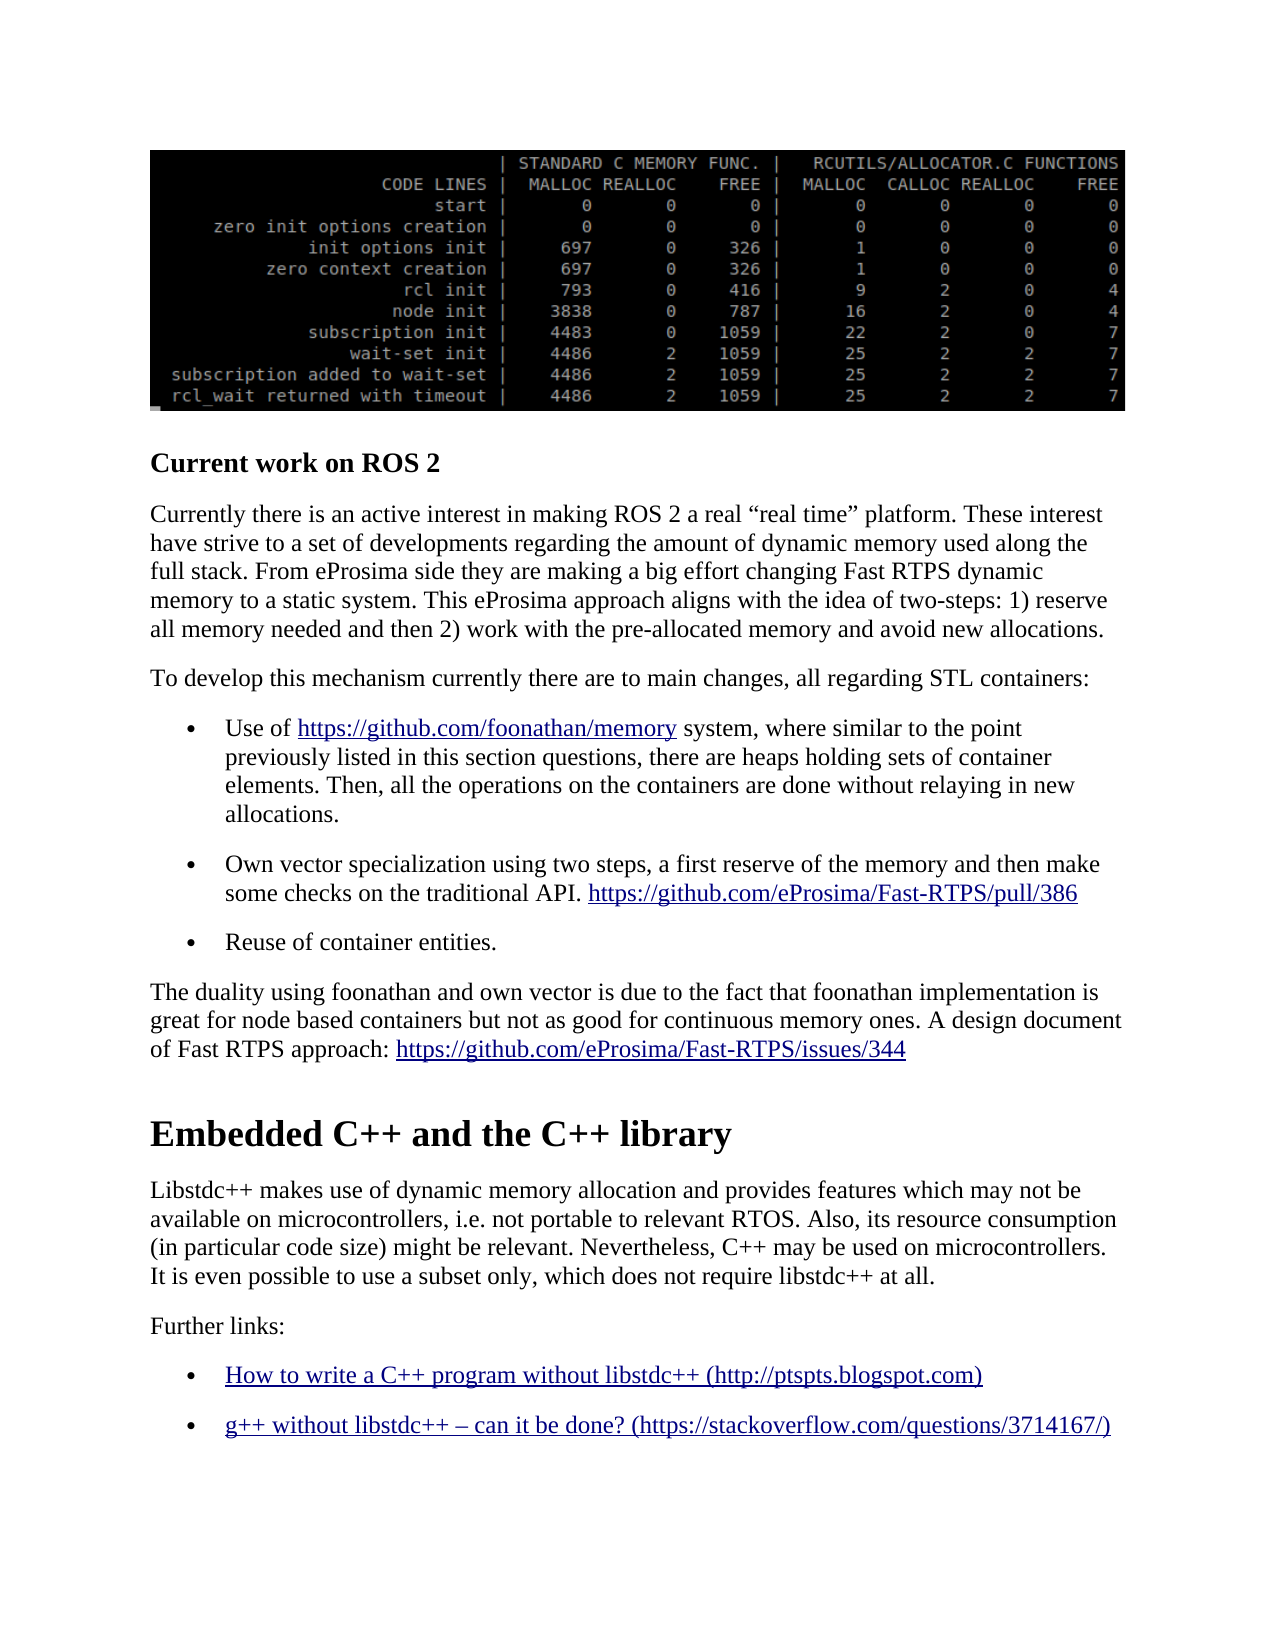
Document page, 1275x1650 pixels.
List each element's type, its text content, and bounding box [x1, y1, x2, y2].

list Own vector specialization using two steps, a first reserve of the memory and then make some checks on the traditional API. https://github.com/eProsima/Fast-RTPS/pull/386 [187, 849, 1125, 906]
text To develop this mechanism currently there are to main changes, all regarding STL containers: [150, 663, 1125, 692]
text Currently there is an active interest in making ROS 2 a real “real time” platform. These interest have strive to a set of developments regarding the amount of dynamic memory used along the full stack. From eProsima side they are making a big effort changing Fast RTPS dynamic memory to a static system. This eProsima approach aligns with the idea of two-steps: 1) reserve all memory needed and then 2) work with the pre-allocated memory and avoid new allocations. [150, 499, 1125, 643]
list How to write a C++ program without libstdc++ (http://ptspts.blogspot.com) [187, 1360, 1125, 1389]
list g++ without libstdc++ – can it be done? (https://stackoverflow.com/questions/3714167/) [187, 1410, 1125, 1439]
list Use of https://github.com/foonathan/memory system, where similar to the point previously listed in this section questions, there are heaps holding sets of container elements. Then, all the operations on the containers are done without relaying in new allocations. [187, 713, 1125, 828]
list Reuse of container entities. [187, 927, 1125, 956]
text Libstdc++ makes use of dynamic memory allocation and provides features which may not be available on microcontrollers, i.e. not portable to relevant RTOS. Also, its resource consumption (in particular code size) might be relevant. Nevertheless, C++ may be used on microcontrollers. It is even possible to use a subset only, which does not require libstdc++ at all. [150, 1175, 1125, 1290]
subtitle Current work on ROS 2 [150, 446, 1125, 478]
text Further links: [150, 1311, 1125, 1339]
text The duality using foonathan and own vector is due to the fact that foonathan implementation is great for node based containers but not as good for continuous memory ones. A design document of Fast RTPS approach: https://github.com/eProsima/Fast-RTPS/issues/344 [150, 977, 1125, 1063]
subtitle Embedded C++ and the C++ library [150, 1111, 1125, 1154]
